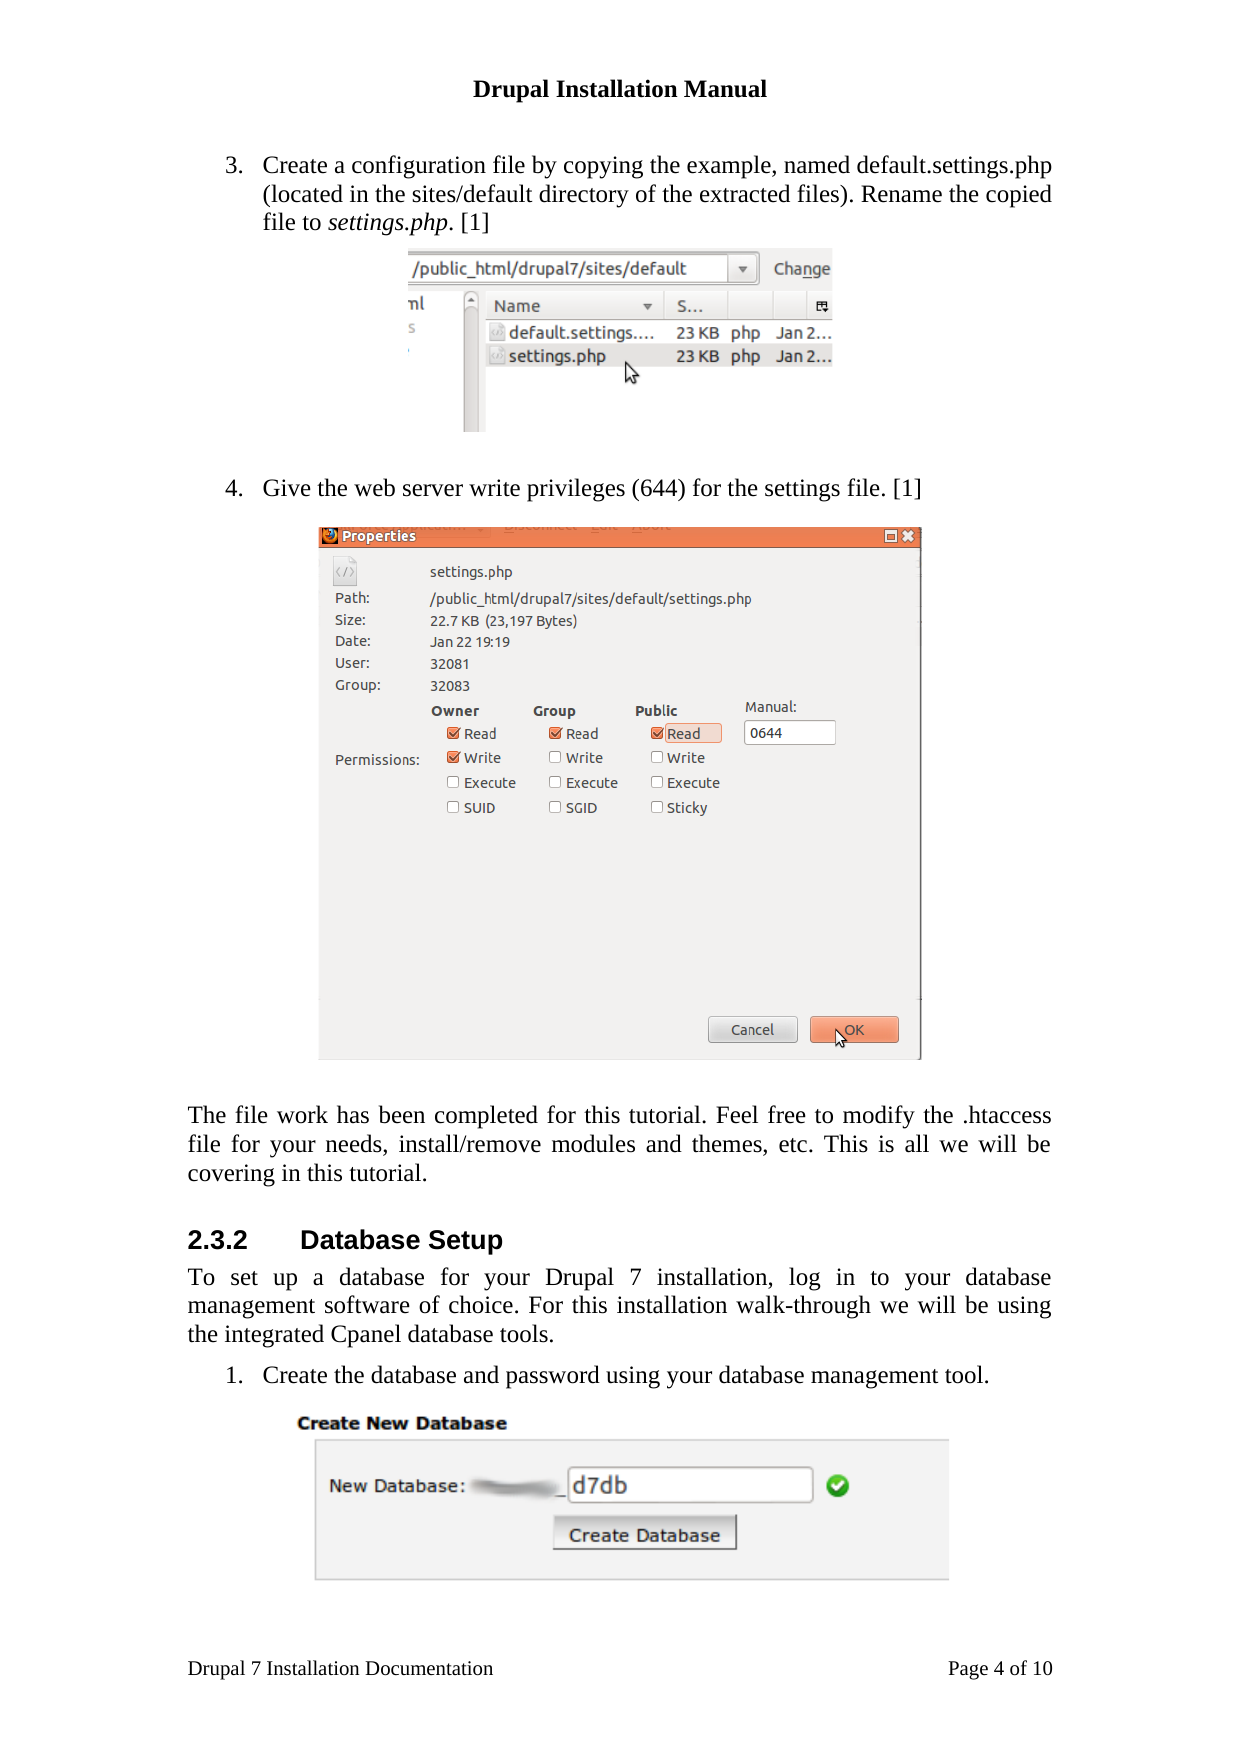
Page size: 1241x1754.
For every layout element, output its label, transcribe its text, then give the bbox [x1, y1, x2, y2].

text To set up a database for your Drupal 7 installation, log in to your database management software of choice. For this installation walk-through we will be using the integrated Cpanel database tools. [187, 1262, 1053, 1348]
text The file work has been completed for this tutorial. Feel free to modify the .htaccess file for your needs, install/remove modules and themes, etc. This is all we will be covering in this tutorial. [187, 1101, 1053, 1187]
picture [291, 1401, 950, 1603]
list Give the web server write privileges (644) for the settings file. [1] [225, 473, 1053, 502]
list Create the database and password using your database management tool. [225, 1361, 1053, 1389]
list Create a configuration file by copying the example, named default.settings.php (located in the sites/default directory of the extracted files). Rename the copied file to settings.php. [1] [225, 150, 1053, 236]
picture [318, 527, 922, 1060]
picture [408, 248, 833, 432]
subtitle Database Setup [187, 1224, 1053, 1256]
